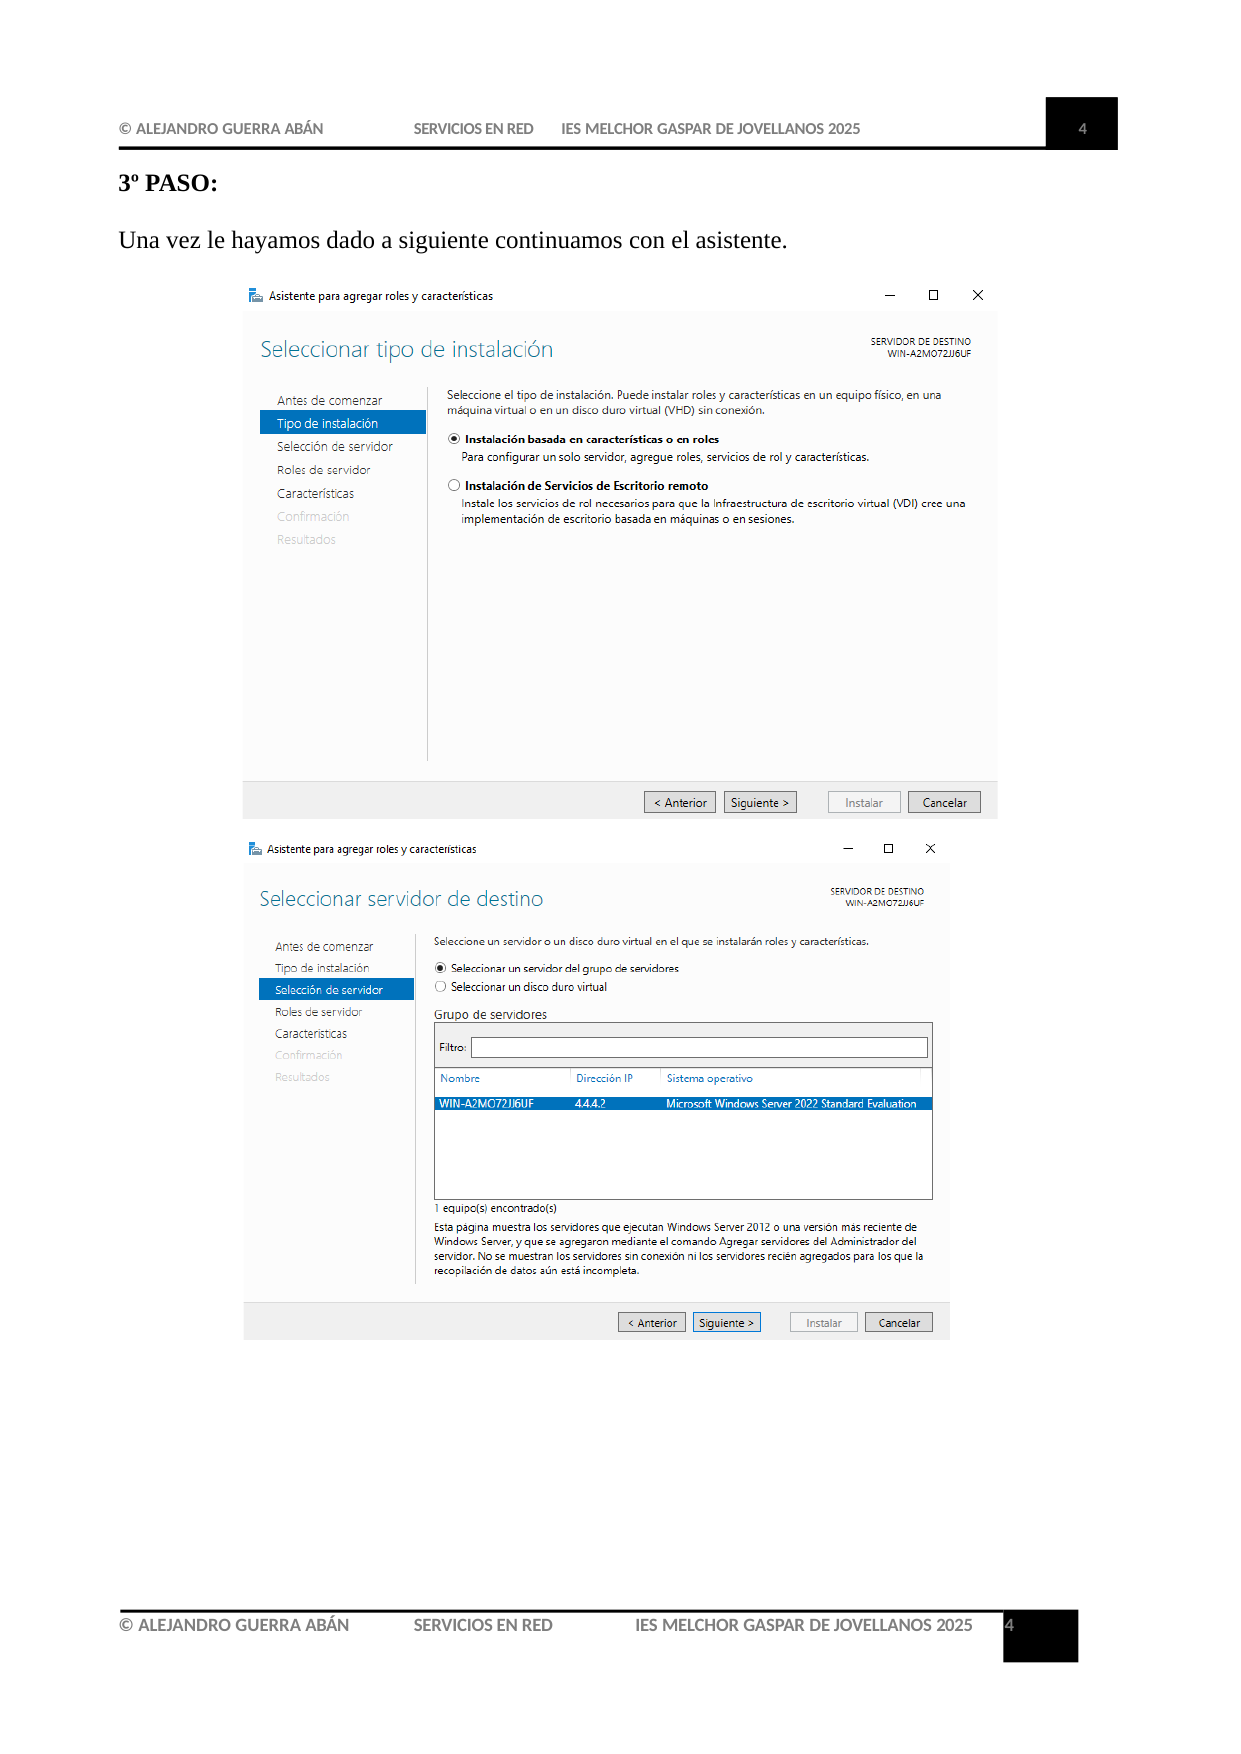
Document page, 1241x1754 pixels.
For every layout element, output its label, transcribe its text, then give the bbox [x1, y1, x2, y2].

text 3º PASO: [118, 168, 1122, 197]
text Una vez le hayamos dado a siguiente continuamos con el asistente. [118, 225, 1122, 254]
picture [243, 836, 950, 1340]
picture [242, 282, 998, 819]
